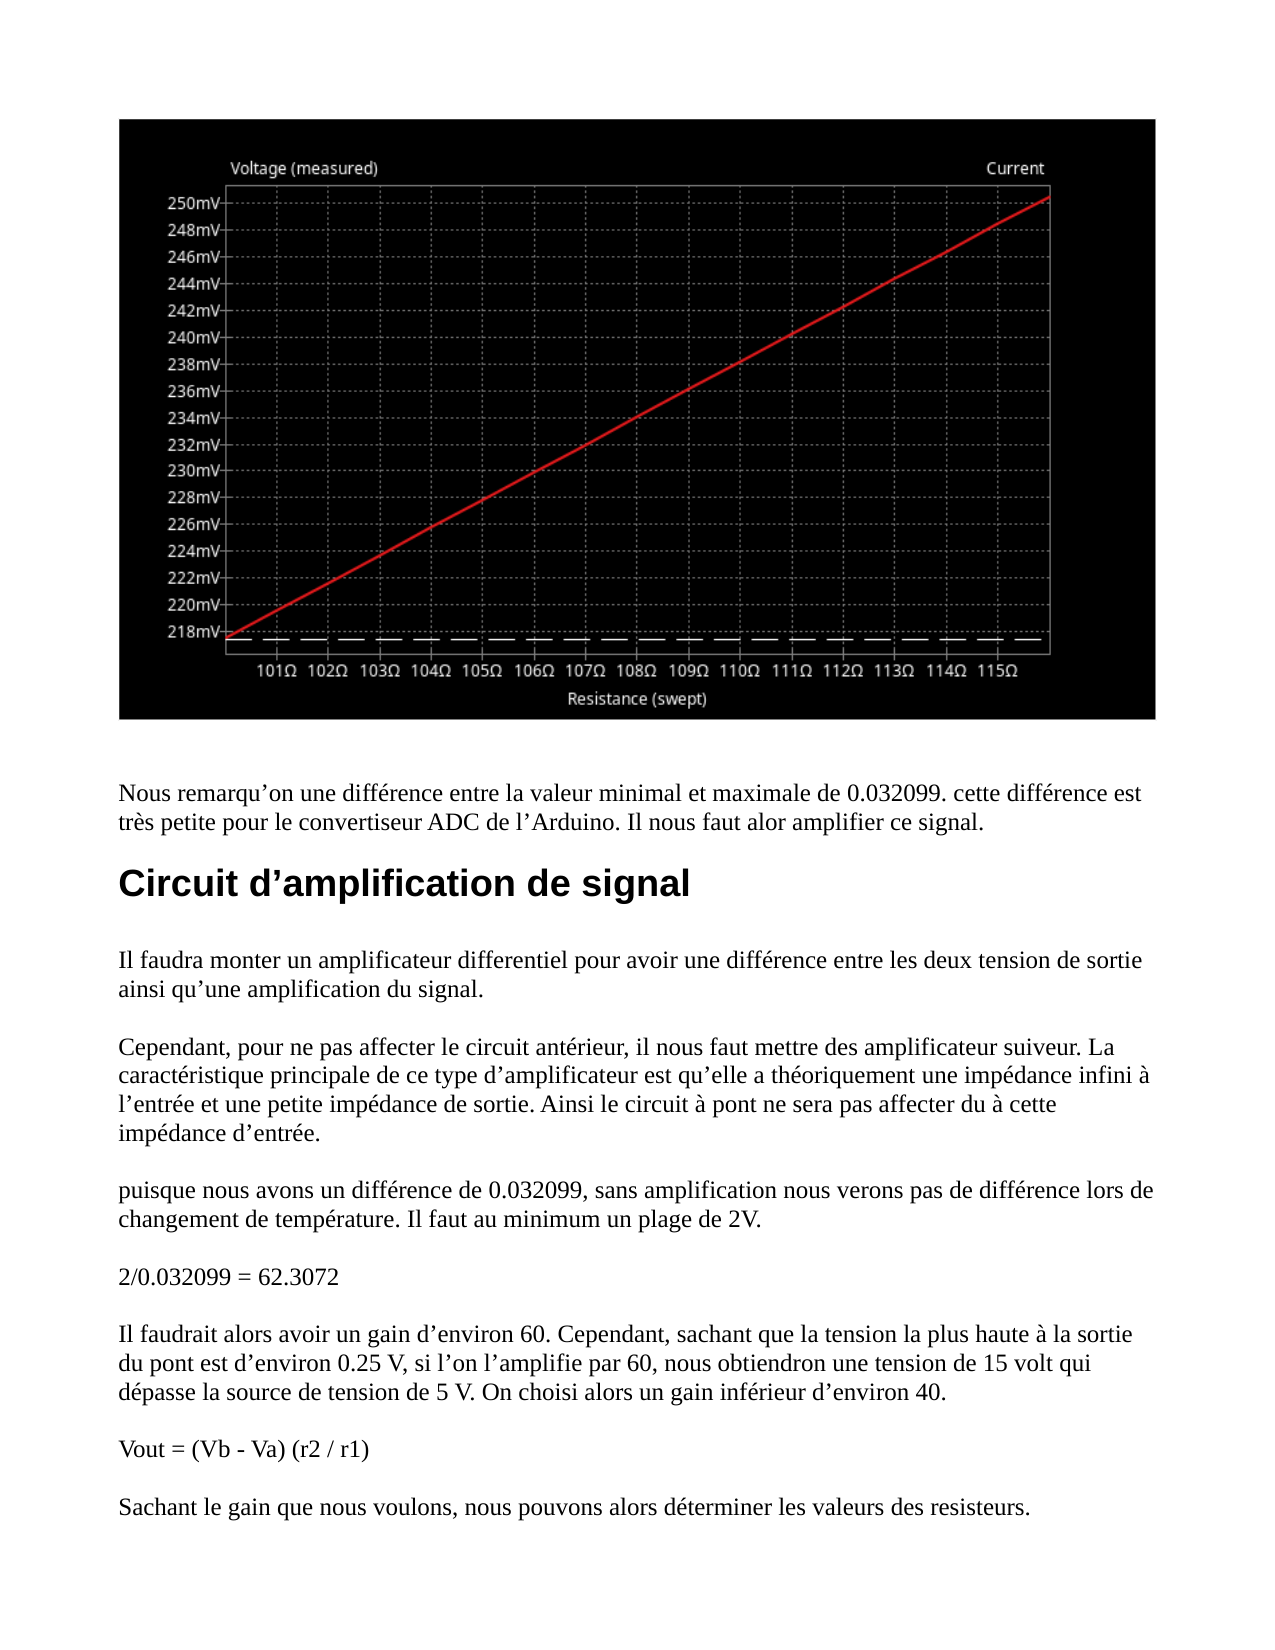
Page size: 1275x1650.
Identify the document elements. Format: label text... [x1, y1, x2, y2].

text Sachant le gain que nous voulons, nous pouvons alors déterminer les valeurs des resisteurs. [118, 1492, 1157, 1521]
text 2/0.032099 = 62.3072 [118, 1262, 1157, 1291]
text Il faudrait alors avoir un gain d’environ 60. Cependant, sachant que la tension la plus haute à la sortie du pont est d’environ 0.25 V, si l’on l’amplifie par 60, nous obtiendron une tension de 15 volt qui dépasse la source de tension de 5 V. On choisi alors un gain inférieur d’environ 40. [118, 1319, 1157, 1406]
subtitle Circuit d’amplification de signal [118, 861, 1157, 904]
text Nous remarqu’on une différence entre la valeur minimal et maximale de 0.032099. cette différence est très petite pour le convertiseur ADC de l’Arduino. Il nous faut alor amplifier ce signal. [118, 778, 1157, 836]
text Il faudra monter un amplificateur differentiel pour avoir une différence entre les deux tension de sortie ainsi qu’une amplification du signal. [118, 946, 1157, 1003]
picture [118, 118, 1157, 721]
text Cependant, pour ne pas affecter le circuit antérieur, il nous faut mettre des amplificateur suiveur. La caractéristique principale de ce type d’amplificateur est qu’elle a théoriquement une impédance infini à l’entrée et une petite impédance de sortie. Ainsi le circuit à pont ne sera pas affecter du à cette impédance d’entrée. [118, 1032, 1157, 1147]
text puisque nous avons un différence de 0.032099, sans amplification nous verons pas de différence lors de changement de température. Il faut au minimum un plage de 2V. [118, 1176, 1157, 1233]
text Vout = (Vb - Va) (r2 / r1) [118, 1434, 1157, 1463]
